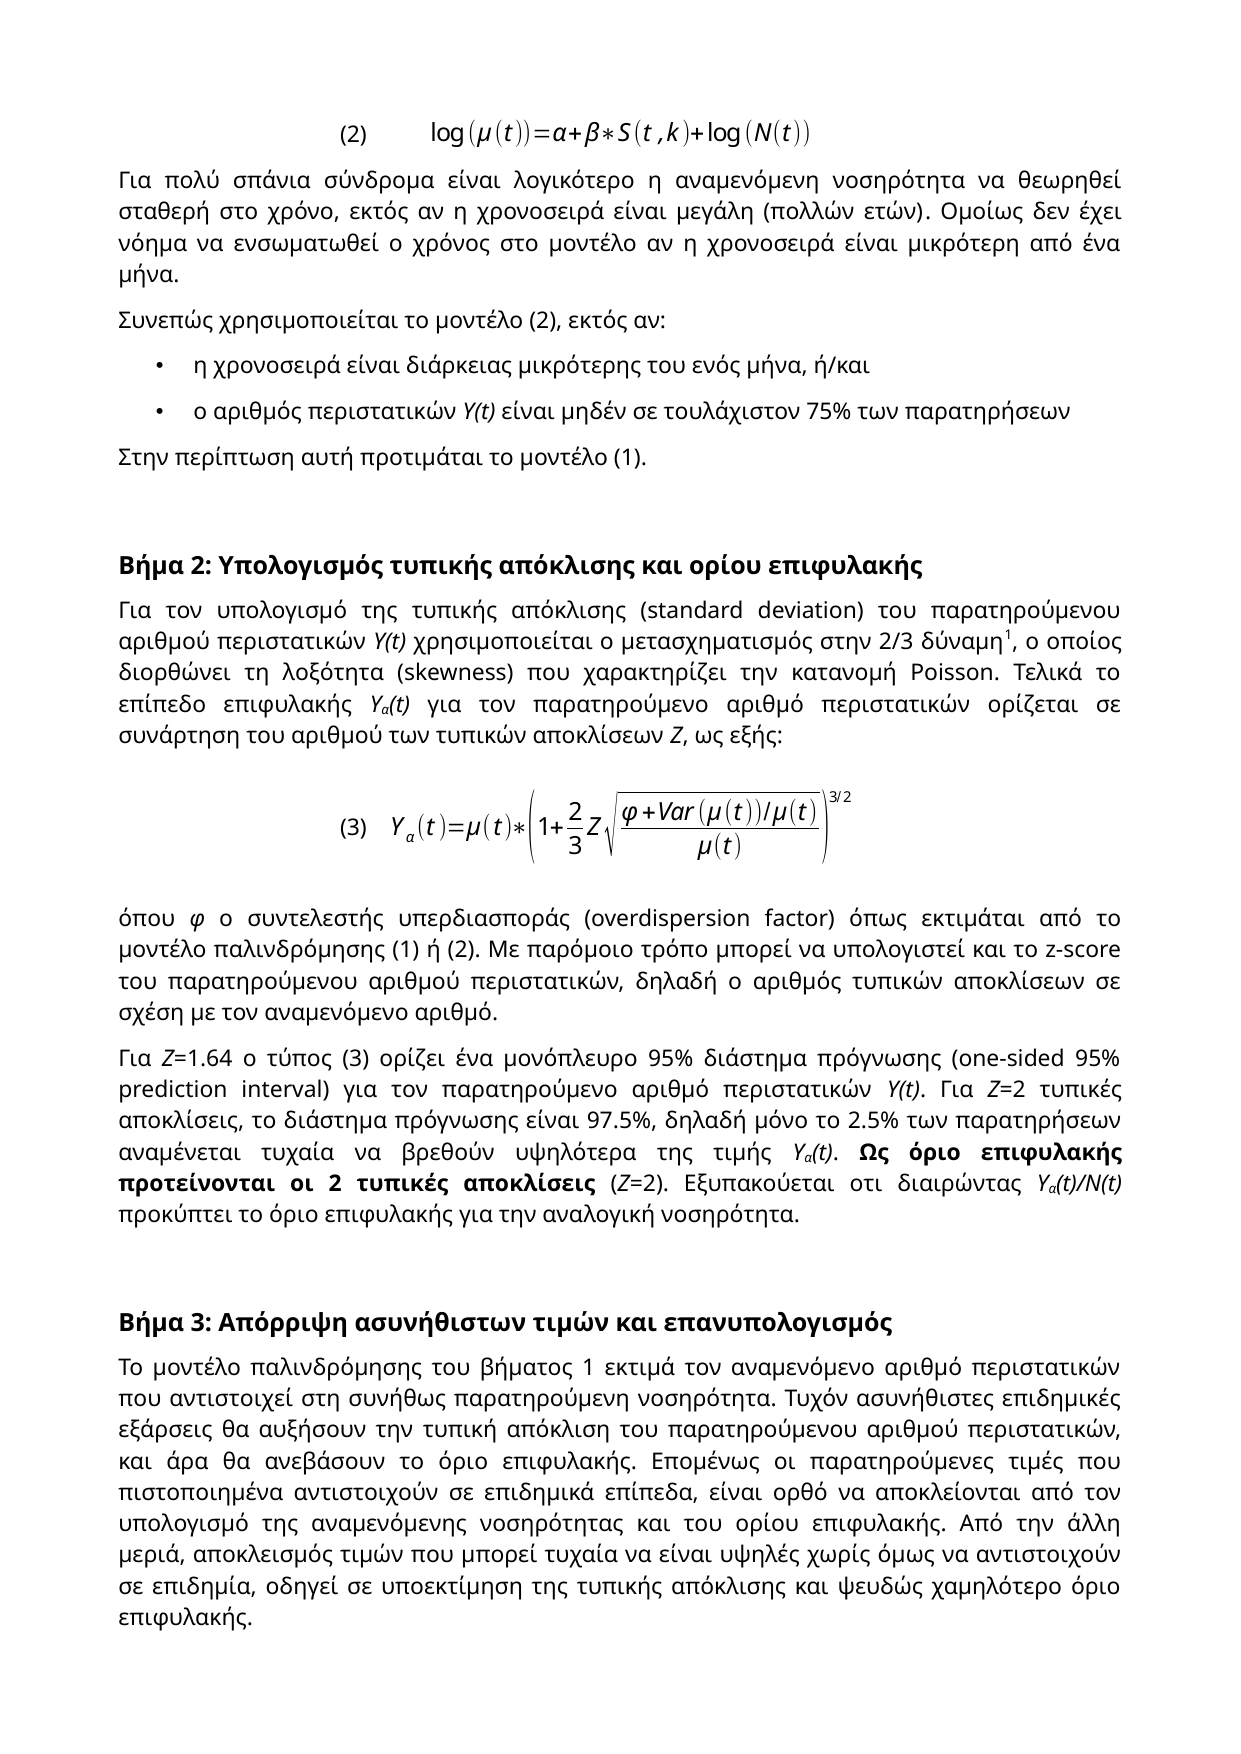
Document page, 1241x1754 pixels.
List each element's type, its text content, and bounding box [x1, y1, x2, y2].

text Για πολύ σπάνια σύνδρομα είναι λογικότερο η αναμενόμενη νοσηρότητα να θεωρηθεί σταθερή στο χρόνο, εκτός αν η χρονοσειρά είναι μεγάλη (πολλών ετών). Ομοίως δεν έχει νόημα να ενσωματωθεί ο χρόνος στο μοντέλο αν η χρονοσειρά είναι μικρότερη από ένα μήνα. [118, 164, 1122, 289]
text Το μοντέλο παλινδρόμησης του βήματος 1 εκτιμά τον αναμενόμενο αριθμό περιστατικών που αντιστοιχεί στη συνήθως παρατηρούμενη νοσηρότητα. Τυχόν ασυνήθιστες επιδημικές εξάρσεις θα αυξήσουν την τυπική απόκλιση του παρατηρούμενου αριθμού περιστατικών, και άρα θα ανεβάσουν το όριο επιφυλακής. Επομένως οι παρατηρούμενες τιμές που πιστοποιημένα αντιστοιχούν σε επιδημικά επίπεδα, είναι ορθό να αποκλείονται από τον υπολογισμό της αναμενόμενης νοσηρότητας και του ορίου επιφυλακής. Από την άλλη μεριά, αποκλεισμός τιμών που μπορεί τυχαία να είναι υψηλές χωρίς όμως να αντιστοιχούν σε επιδημία, οδηγεί σε υποεκτίμηση της τυπικής απόκλισης και ψευδώς χαμηλότερο όριο επιφυλακής. [118, 1351, 1122, 1632]
text Στην περίπτωση αυτή προτιμάται το μοντέλο (1). [118, 441, 1122, 472]
list η χρονοσειρά είναι διάρκειας μικρότερης του ενός μήνα, ή/και [156, 349, 1122, 381]
list ο αριθμός περιστατικών Y(t) είναι μηδέν σε τουλάχιστον 75% των παρατηρήσεων [156, 395, 1122, 426]
text Για Ζ=1.64 ο τύπος (3) ορίζει ένα μονόπλευρο 95% διάστημα πρόγνωσης (one-sided 95% prediction interval) για τον παρατηρούμενο αριθμό περιστατικών Y(t). Για Ζ=2 τυπικές αποκλίσεις, το διάστημα πρόγνωσης είναι 97.5%, δηλαδή μόνο το 2.5% των παρατηρήσεων αναμένεται τυχαία να βρεθούν υψηλότερα της τιμής Υα(t). Ως όριο επιφυλακής προτείνονται οι 2 τυπικές αποκλίσεις (Ζ=2). Εξυπακούεται οτι διαιρώντας Υα(t)/Ν(t) προκύπτει το όριο επιφυλακής για την αναλογική νοσηρότητα. [118, 1042, 1122, 1229]
text Για τον υπολογισμό της τυπικής απόκλισης (standard deviation) του παρατηρούμενου αριθμού περιστατικών Y(t) χρησιμοποιείται ο μετασχηματισμός στην 2/3 δύναμη1, ο οποίος διορθώνει τη λοξότητα (skewness) που χαρακτηρίζει την κατανομή Poisson. Τελικά το επίπεδο επιφυλακής Υα(t) για τον παρατηρούμενο αριθμό περιστατικών ορίζεται σε συνάρτηση του αριθμού των τυπικών αποκλίσεων Ζ, ως εξής: [118, 594, 1122, 750]
text (3) [531, 811, 826, 842]
text Συνεπώς χρησιμοποιείται το μοντέλο (2), εκτός αν: [118, 303, 1122, 335]
text όπου φ o συντελεστής υπερδιασποράς (overdispersion factor) όπως εκτιμάται από το μοντέλο παλινδρόμησης (1) ή (2). Με παρόμοιο τρόπο μπορεί να υπολογιστεί και το z-score του παρατηρούμενου αριθμού περιστατικών, δηλαδή ο αριθμός τυπικών αποκλίσεων σε σχέση με τον αναμενόμενο αριθμό. [118, 902, 1122, 1027]
text (3) [118, 811, 530, 842]
subtitle Βήμα 2: Υπολογισμός τυπικής απόκλισης και ορίου επιφυλακής [118, 547, 1122, 581]
subtitle Βήμα 3: Απόρριψη ασυνήθιστων τιμών και επανυπολογισμός [118, 1304, 1122, 1338]
text (2) [118, 118, 1122, 149]
text (3) [827, 811, 1122, 842]
